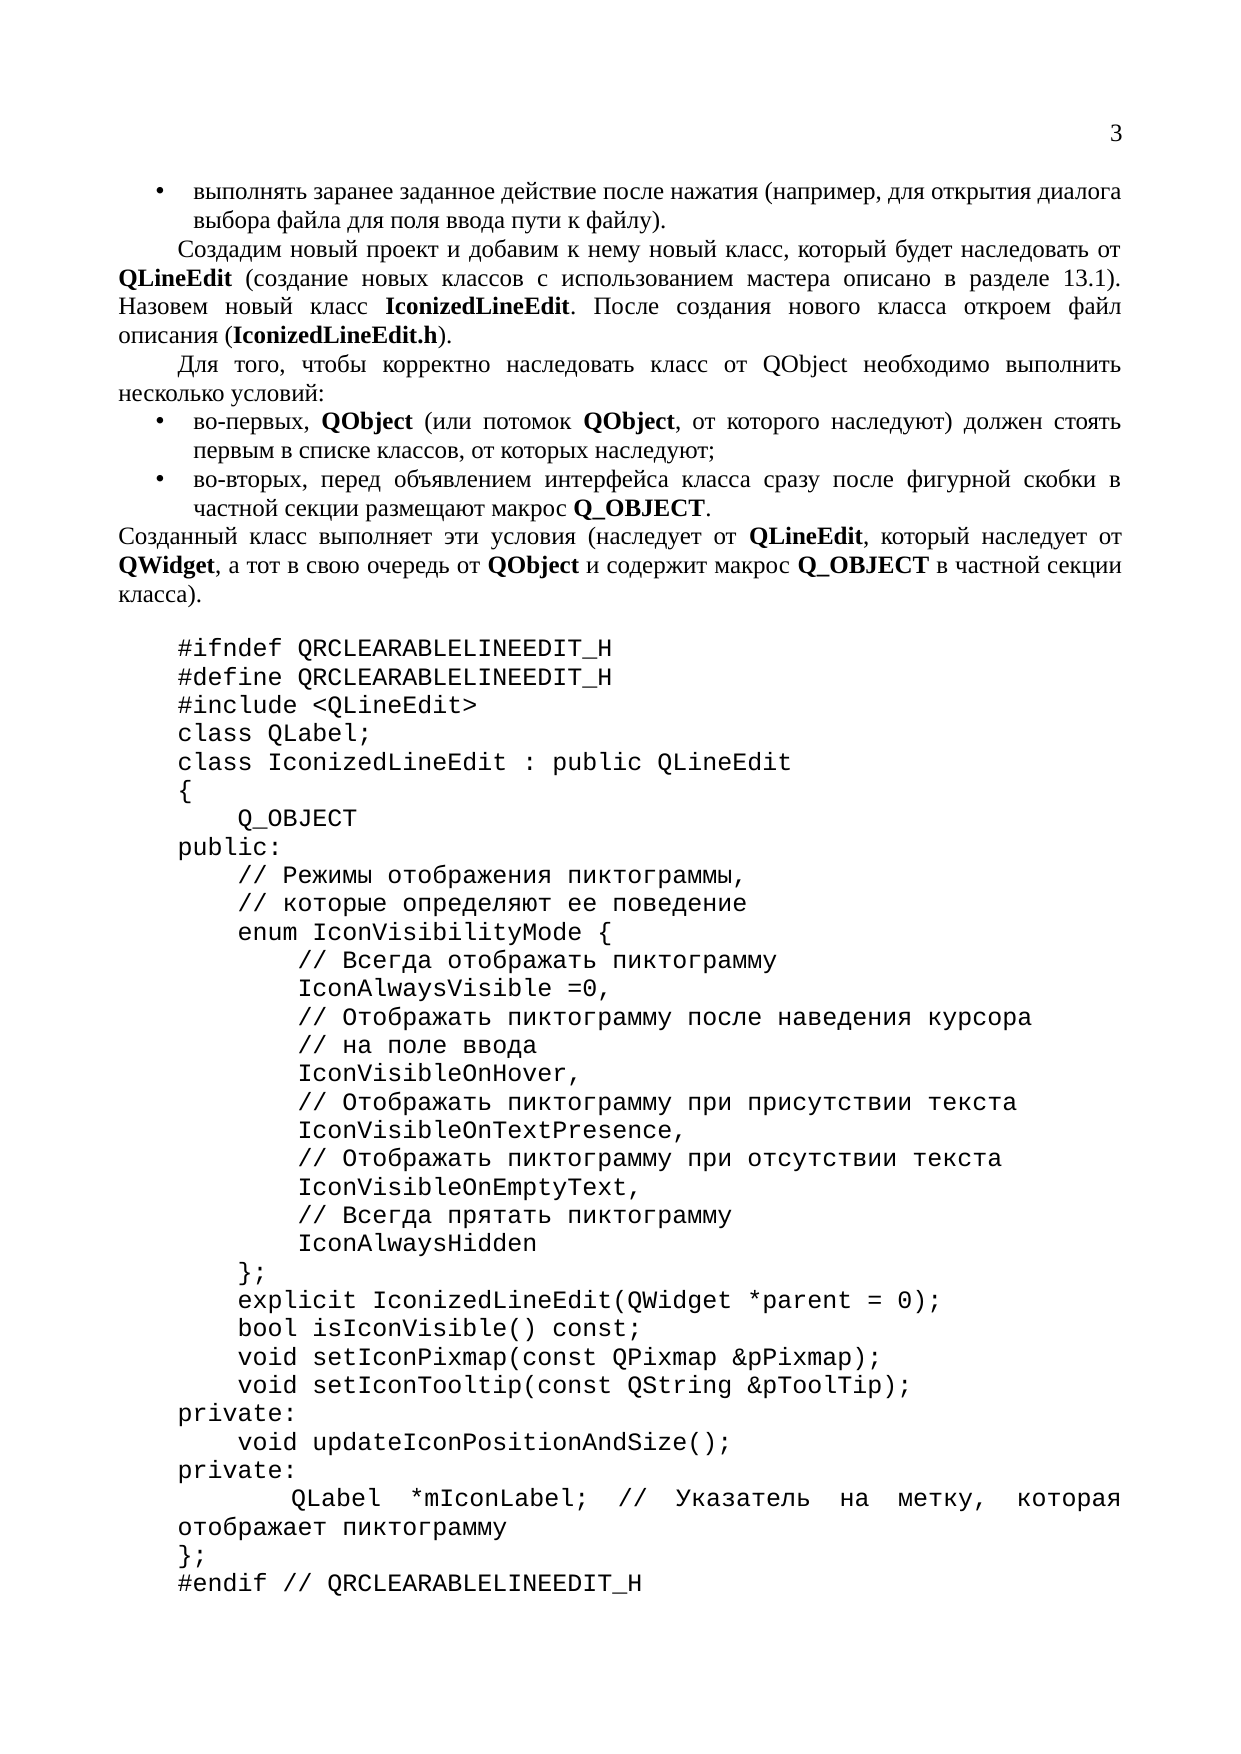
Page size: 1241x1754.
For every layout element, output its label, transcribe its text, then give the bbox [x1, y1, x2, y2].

text explicit IconizedLineEdit(QWidget *parent = 0); [177, 1288, 1122, 1316]
text IconVisibleOnTextPresence, [177, 1118, 1122, 1146]
text // которые определяют ее поведение [177, 891, 1122, 919]
text Q_OBJECT [177, 806, 1122, 834]
text void updateIconPositionAndSize(); [177, 1429, 1122, 1458]
list во-первых, QObject (или потомок QObject, от которого наследуют) должен стоять первым в списке классов, от которых наследуют; [156, 406, 1122, 464]
text class QLabel; [177, 721, 1122, 749]
text void setIconPixmap(const QPixmap &pPixmap); [177, 1344, 1122, 1373]
text Создадим новый проект и добавим к нему новый класс, который будет наследовать от QLineEdit (создание новых классов с использованием мастера описано в разделе 13.1). Назовем новый класс IconizedLineEdit. После создания нового класса откроем файл описания (IconizedLineEdit.h). [118, 234, 1122, 349]
text { [177, 778, 1122, 806]
text class IconizedLineEdit : public QLineEdit [177, 749, 1122, 778]
text private: [177, 1401, 1122, 1429]
text // на поле ввода [177, 1033, 1122, 1061]
text Созданный класс выполняет эти условия (наследует от QLineEdit, который наследует от QWidget, а тот в свою очередь от QObject и содержит макрос Q_OBJECT в частной секции класса). [118, 521, 1122, 608]
text #endif // QRCLEARABLELINEEDIT_H [177, 1571, 1122, 1599]
text #include <QLineEdit> [177, 693, 1122, 721]
list во-вторых, перед объявлением интерфейса класса сразу после фигурной скобки в частной секции размещают макрос Q_OBJECT. [156, 464, 1122, 521]
text QLabel *mIconLabel; // Указатель на метку, которая отображает пиктограмму [177, 1486, 1122, 1543]
text Для того, чтобы корректно наследовать класс от QObject необходимо выполнить несколько условий: [118, 349, 1122, 406]
text IconAlwaysVisible =0, [177, 976, 1122, 1004]
text enum IconVisibilityMode { [177, 919, 1122, 948]
text }; [177, 1543, 1122, 1571]
text public: [177, 834, 1122, 863]
text // Всегда отображать пиктограмму [177, 948, 1122, 976]
text // Отображать пиктограмму после наведения курсора [177, 1004, 1122, 1033]
text }; [177, 1259, 1122, 1288]
text // Режимы отображения пиктограммы, [177, 863, 1122, 891]
text // Отображать пиктограмму при присутствии текста [177, 1089, 1122, 1118]
text IconVisibleOnEmptyText, [177, 1174, 1122, 1203]
text void setIconTooltip(const QString &pToolTip); [177, 1373, 1122, 1401]
text IconAlwaysHidden [177, 1231, 1122, 1259]
text // Всегда прятать пиктограмму [177, 1203, 1122, 1231]
text private: [177, 1458, 1122, 1486]
text // Отображать пиктограмму при отсутствии текста [177, 1146, 1122, 1174]
list выполнять заранее заданное действие после нажатия (например, для открытия диалога выбора файла для поля ввода пути к файлу). [156, 176, 1122, 234]
text #ifndef QRCLEARABLELINEEDIT_H [177, 636, 1122, 664]
text IconVisibleOnHover, [177, 1061, 1122, 1089]
text #define QRCLEARABLELINEEDIT_H [177, 664, 1122, 693]
text bool isIconVisible() const; [177, 1316, 1122, 1344]
